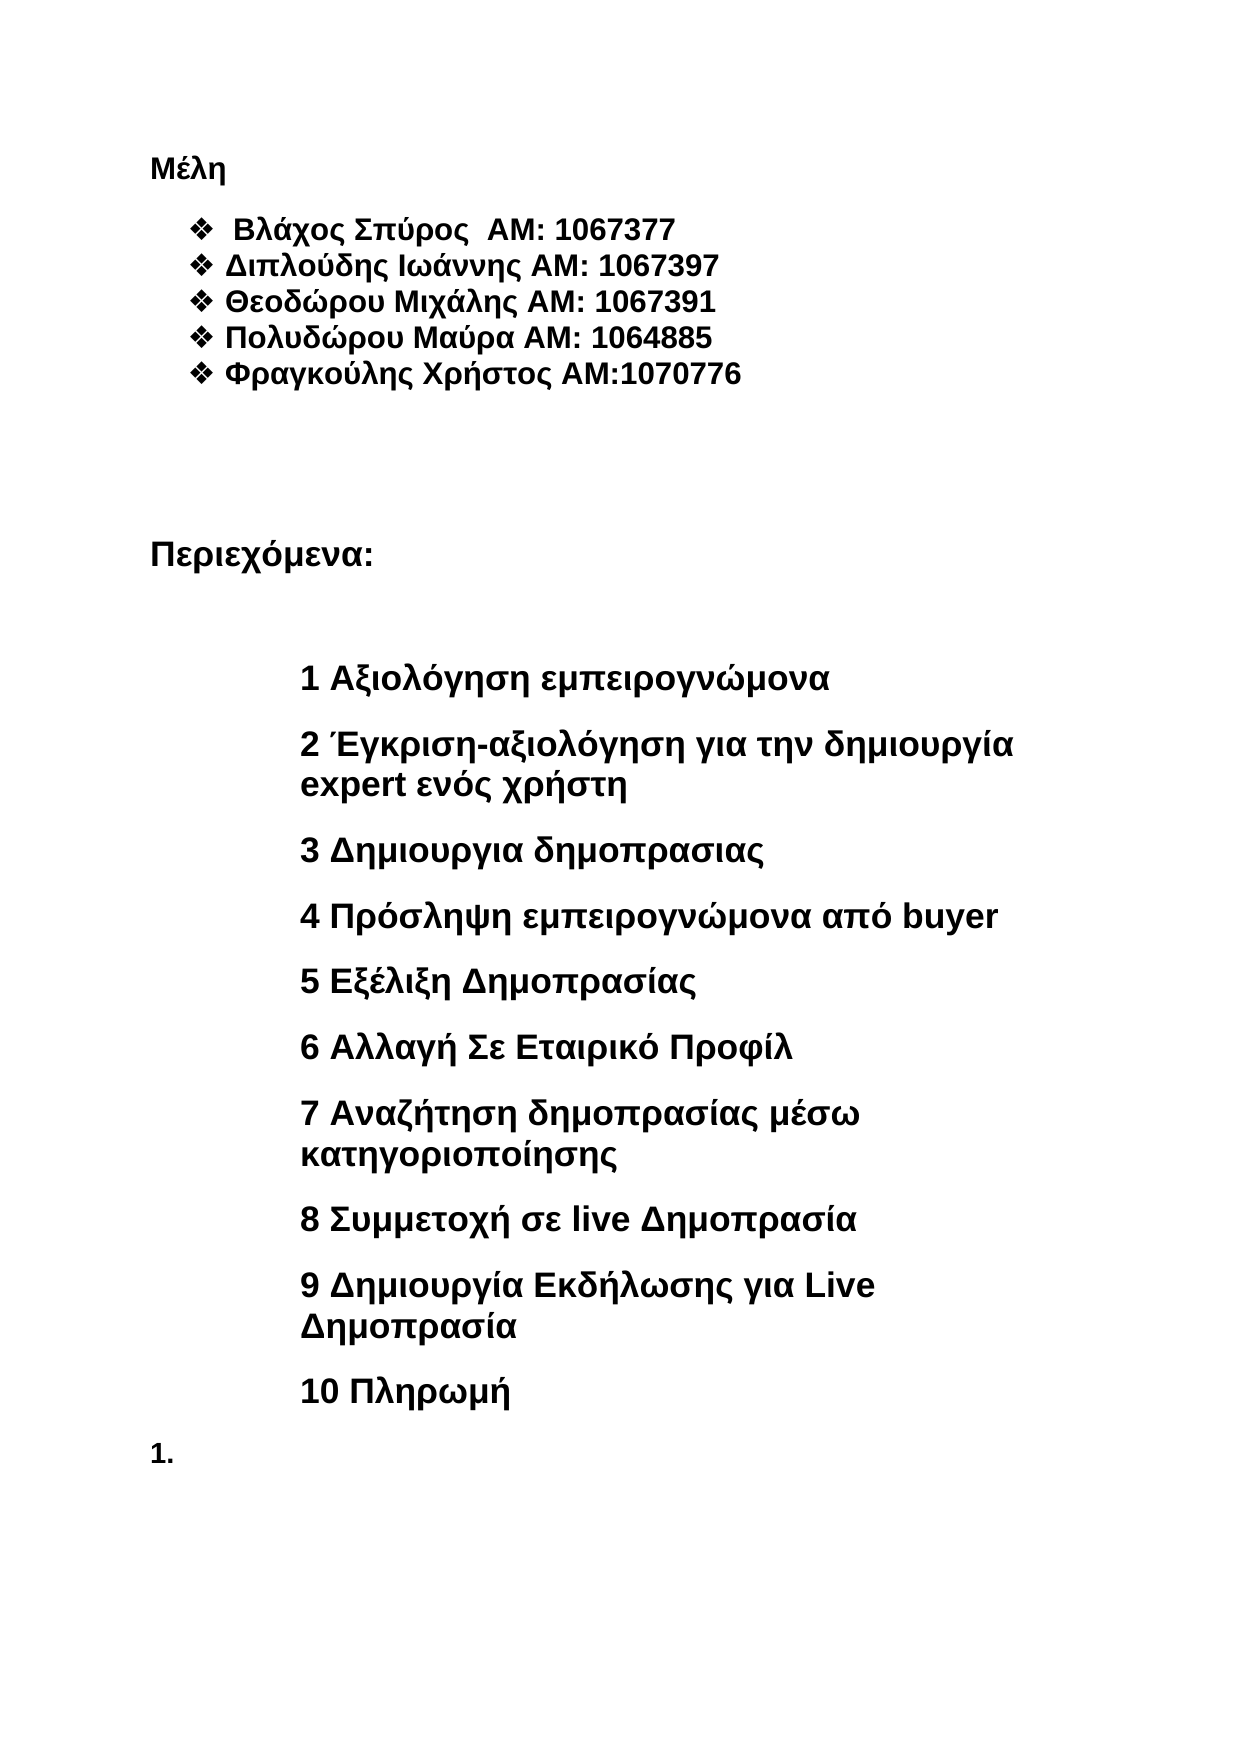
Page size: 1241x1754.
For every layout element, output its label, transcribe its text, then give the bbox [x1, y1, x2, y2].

list Βλάχος Σπύρος ΑΜ: 1067377 [187, 211, 1090, 247]
text 6 Αλλαγή Σε Εταιρικό Προφίλ [300, 1026, 1090, 1067]
text 10 Πληρωμή [300, 1371, 1090, 1411]
text Περιεχόμενα: [150, 533, 1090, 573]
text 1. [150, 1436, 1090, 1470]
text 8 Συμμετοχή σε live Δημοπρασία [300, 1198, 1090, 1239]
list Φραγκούλης Χρήστος ΑΜ:1070776 [187, 355, 1090, 391]
text 7 Αναζήτηση δημοπρασίας μέσω κατηγοριοποίησης [300, 1092, 1090, 1173]
text 2 Έγκριση-αξιολόγηση για την δημιουργία expert ενός χρήστη [300, 723, 1090, 804]
text 4 Πρόσληψη εμπειρογνώμονα από buyer [300, 895, 1090, 936]
text 1 Αξιολόγηση εμπειρογνώμονα [300, 657, 1090, 698]
text 3 Δημιουργια δημοπρασιας [300, 829, 1090, 870]
list Πολυδώρου Μαύρα ΑΜ: 1064885 [187, 319, 1090, 355]
list Θεοδώρου Μιχάλης ΑΜ: 1067391 [187, 283, 1090, 319]
list Διπλούδης Ιωάννης ΑΜ: 1067397 [187, 247, 1090, 283]
text Μέλη [150, 150, 1090, 186]
text 5 Εξέλιξη Δημοπρασίας [300, 961, 1090, 1001]
text 9 Δημιουργία Εκδήλωσης για Live Δημοπρασία [300, 1264, 1090, 1346]
